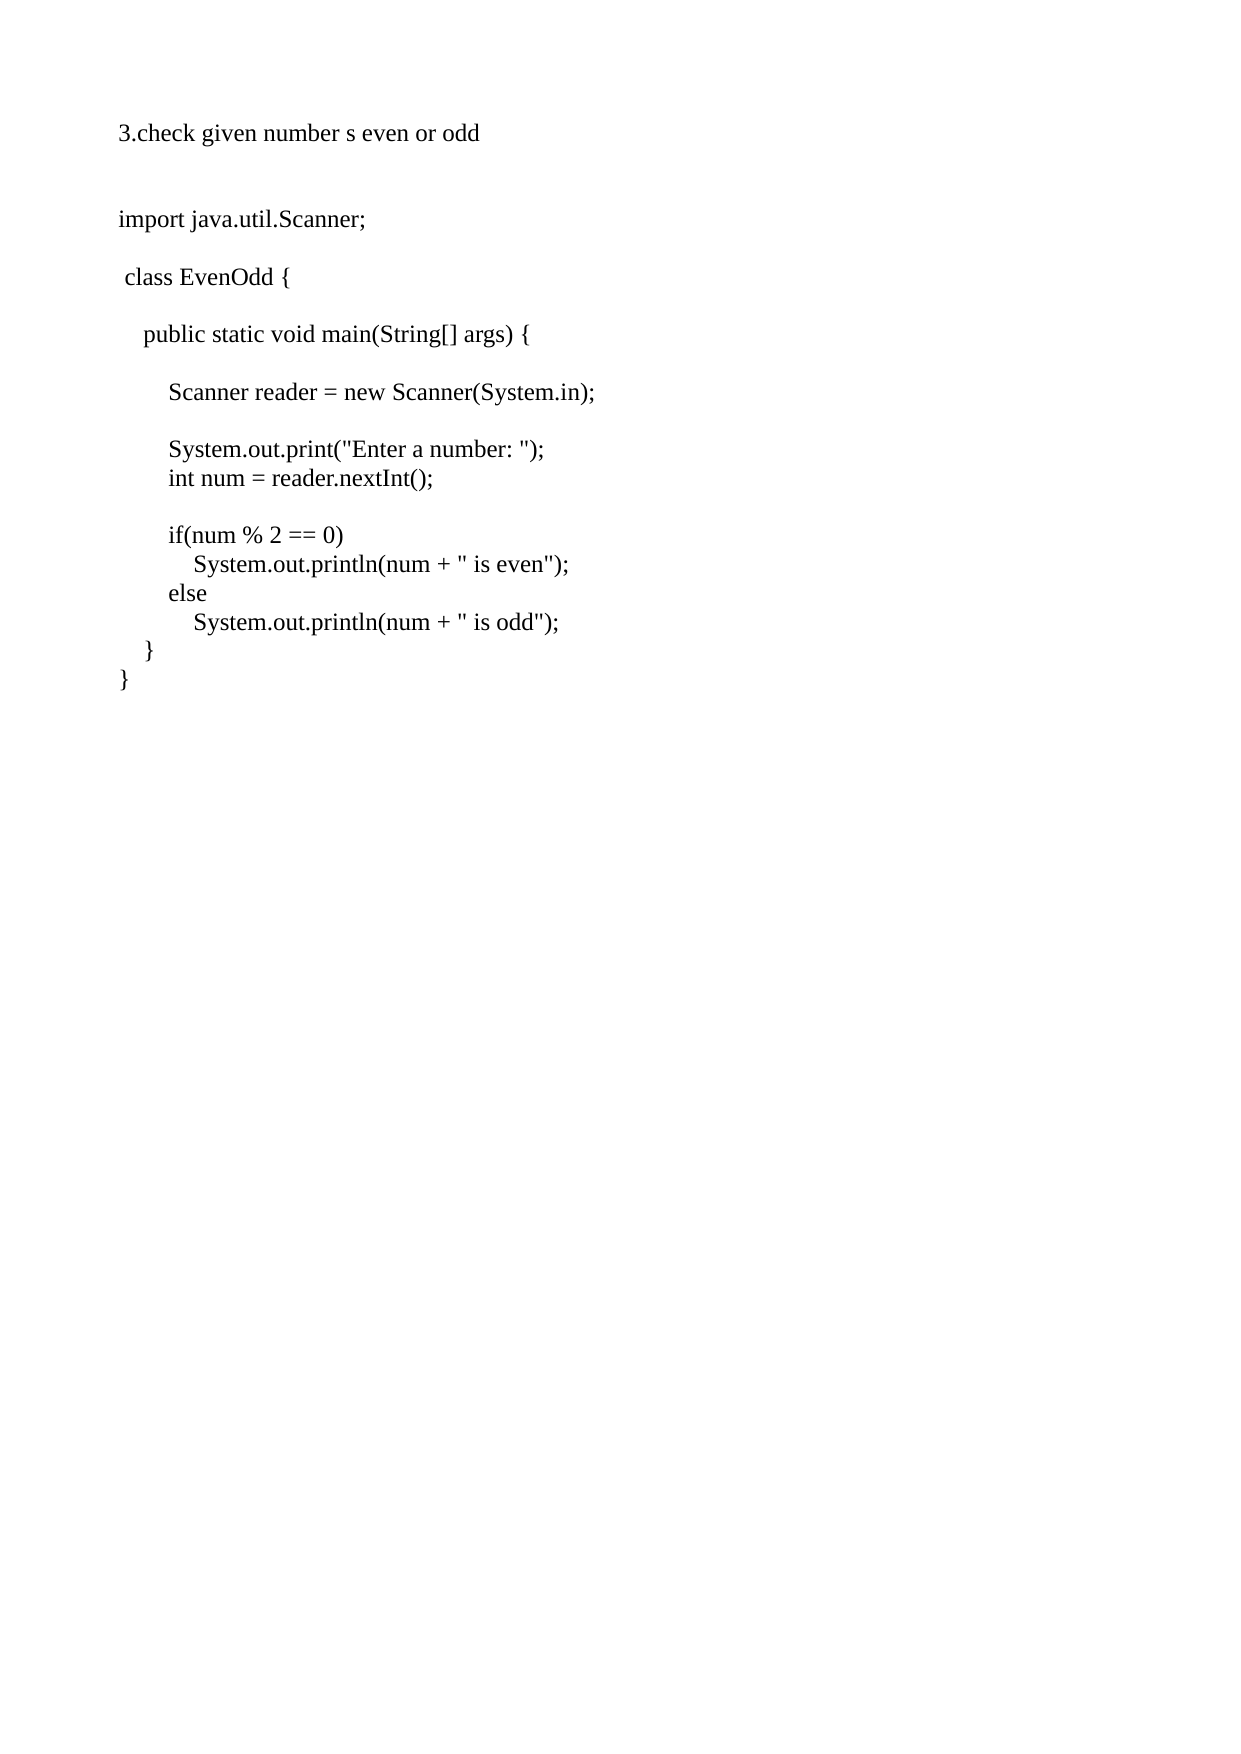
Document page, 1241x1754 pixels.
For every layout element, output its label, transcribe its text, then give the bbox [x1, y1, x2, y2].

text System.out.println(num + " is odd"); [118, 607, 1122, 636]
text class EvenOdd { [118, 262, 1122, 291]
text Scanner reader = new Scanner(System.in); [118, 377, 1122, 406]
text 3.check given number s even or odd [118, 118, 1122, 147]
text int num = reader.nextInt(); [118, 463, 1122, 492]
text import java.util.Scanner; [118, 204, 1122, 233]
text System.out.print("Enter a number: "); [118, 434, 1122, 463]
text else [118, 578, 1122, 607]
text } [118, 636, 1122, 664]
text if(num % 2 == 0) [118, 521, 1122, 549]
text public static void main(String[] args) { [118, 319, 1122, 348]
text } [118, 664, 1122, 693]
text System.out.println(num + " is even"); [118, 549, 1122, 578]
